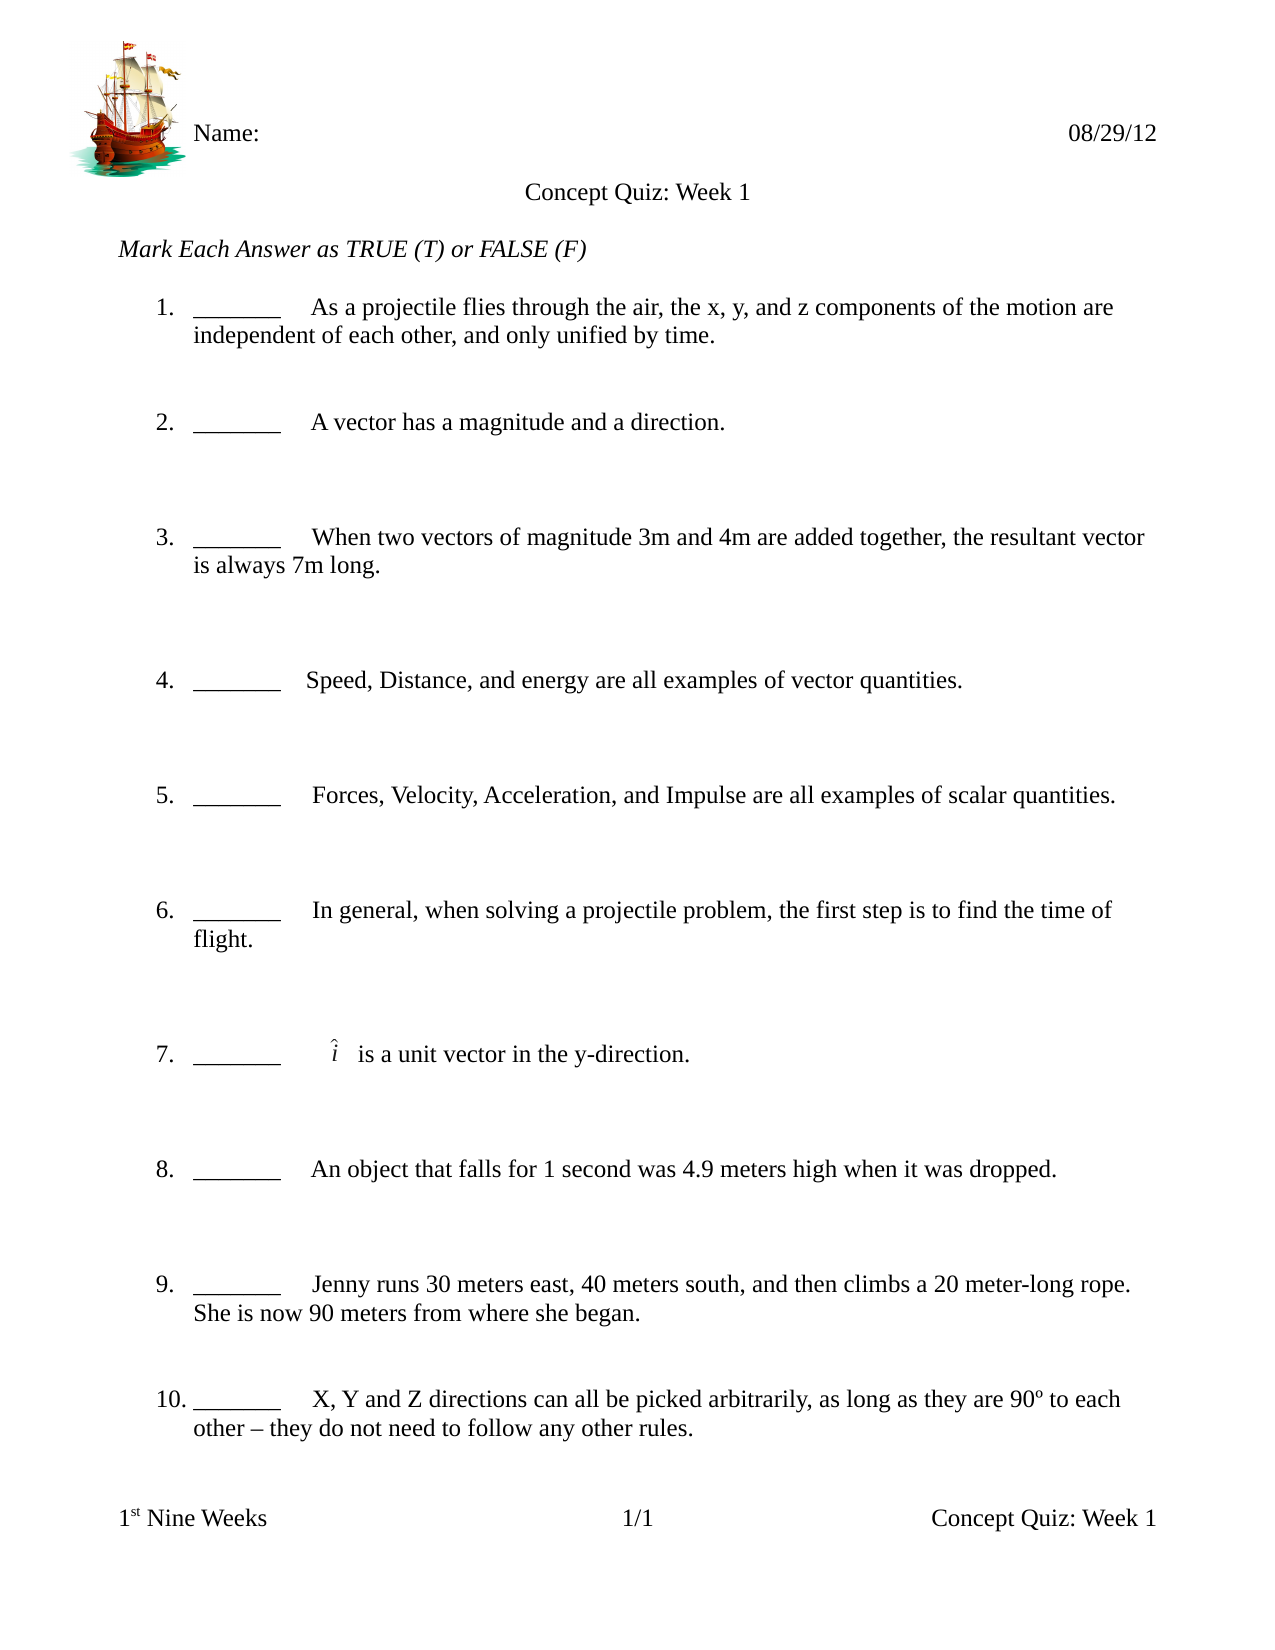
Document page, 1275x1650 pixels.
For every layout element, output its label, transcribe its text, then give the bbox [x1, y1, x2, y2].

list _______ is a unit vector in the y-direction. [156, 1039, 1157, 1068]
list _______ Forces, Velocity, Acceleration, and Impulse are all examples of scalar quantities. [156, 780, 1157, 809]
picture [68, 41, 186, 177]
text Mark Each Answer as TRUE (T) or FALSE (F) [118, 234, 1157, 263]
list _______ An object that falls for 1 second was 4.9 meters high when it was dropped. [156, 1154, 1157, 1183]
list _______ Speed, Distance, and energy are all examples of vector quantities. [156, 665, 1157, 694]
list _______ Jenny runs 30 meters east, 40 meters south, and then climbs a 20 meter-long rope. She is now 90 meters from where she began. [156, 1269, 1157, 1327]
list _______ In general, when solving a projectile problem, the first step is to find the time of flight. [156, 895, 1157, 953]
list _______ X, Y and Z directions can all be picked arbitrarily, as long as they are 90º to each other – they do not need to follow any other rules. [156, 1384, 1157, 1442]
list _______ A vector has a magnitude and a direction. [156, 407, 1157, 435]
list _______ When two vectors of magnitude 3m and 4m are added together, the resultant vector is always 7m long. [156, 522, 1157, 579]
list _______ As a projectile flies through the air, the x, y, and z components of the motion are independent of each other, and only unified by time. [156, 292, 1157, 349]
text Concept Quiz: Week 1 [118, 176, 1157, 205]
